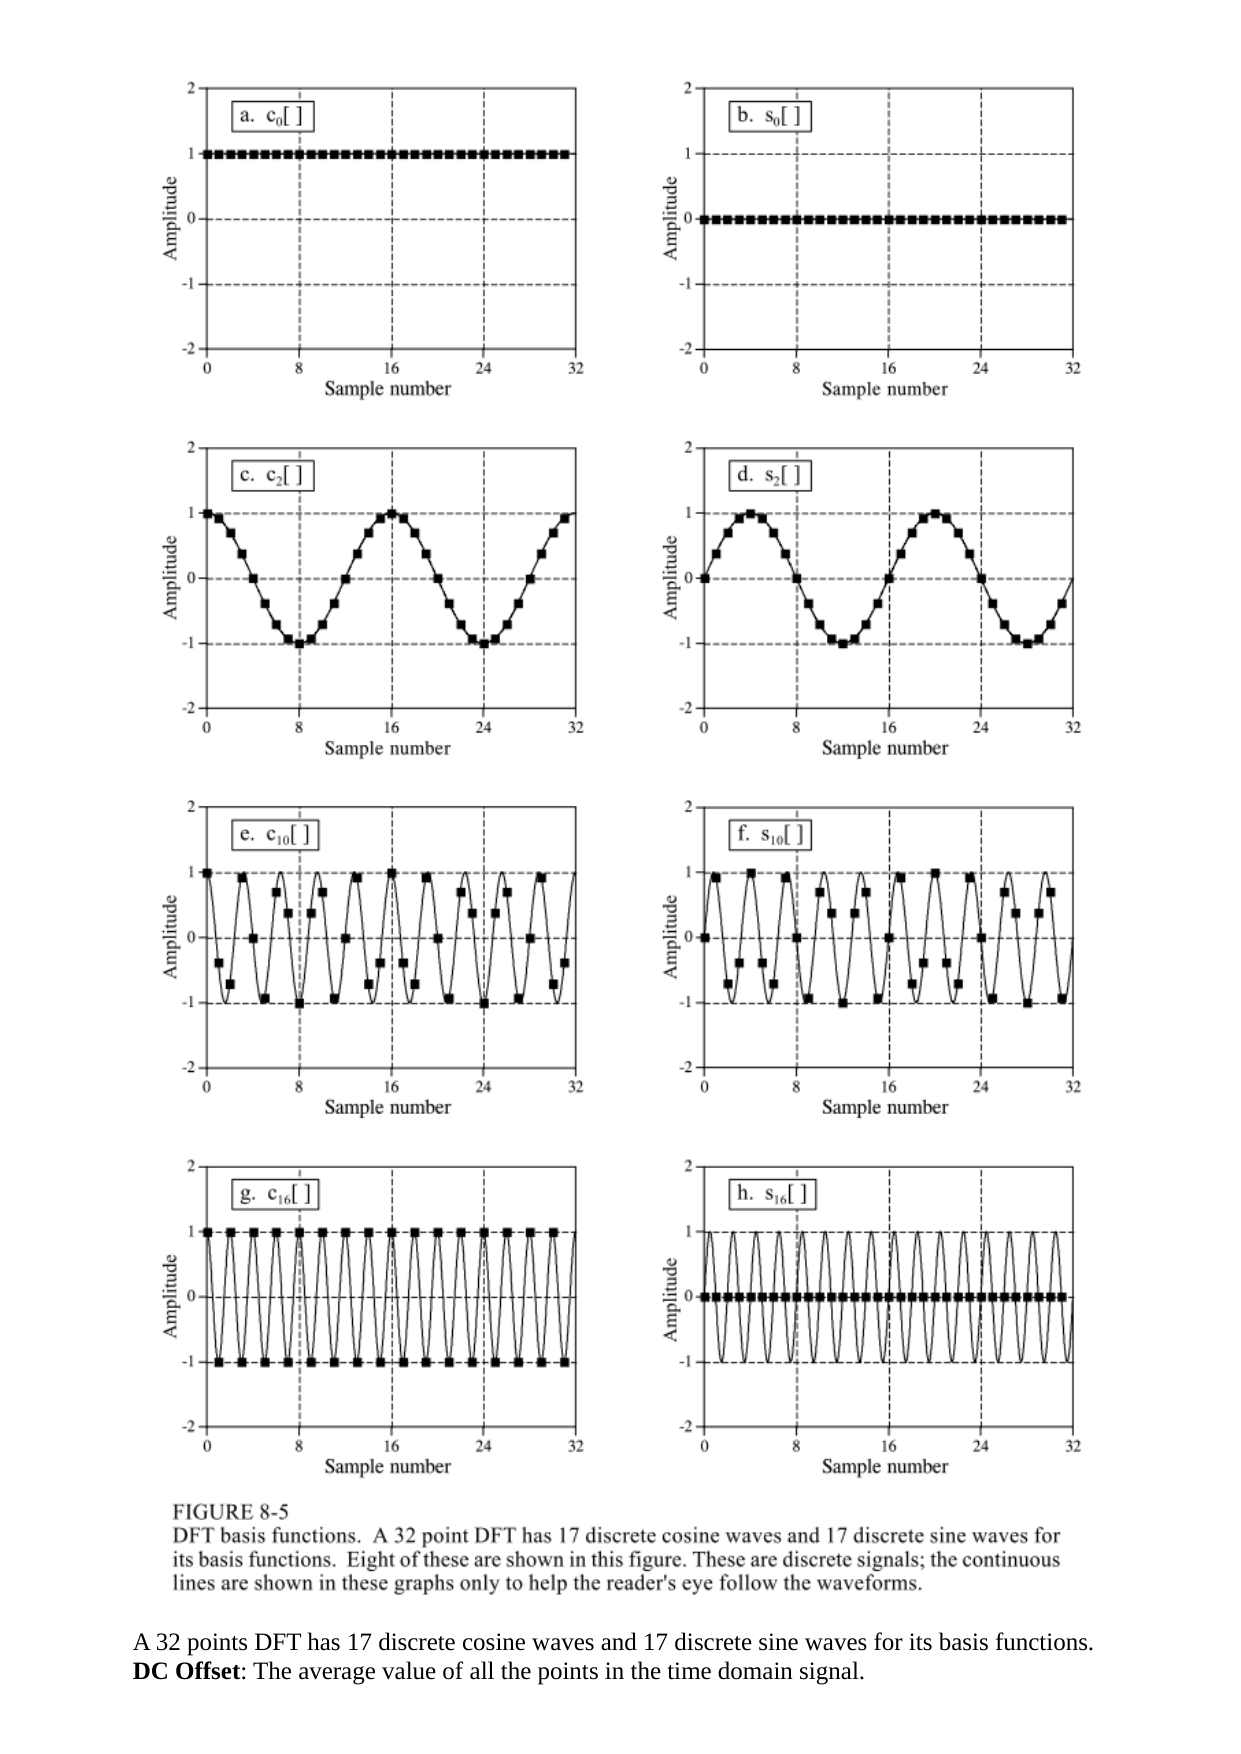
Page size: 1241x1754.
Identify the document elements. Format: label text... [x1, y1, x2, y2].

text DC Offset: The average value of all the points in the time domain signal. [133, 1656, 1181, 1685]
picture [152, 59, 1089, 1599]
text A 32 points DFT has 17 discrete cosine waves and 17 discrete sine waves for its basis functions. [133, 1627, 1181, 1656]
